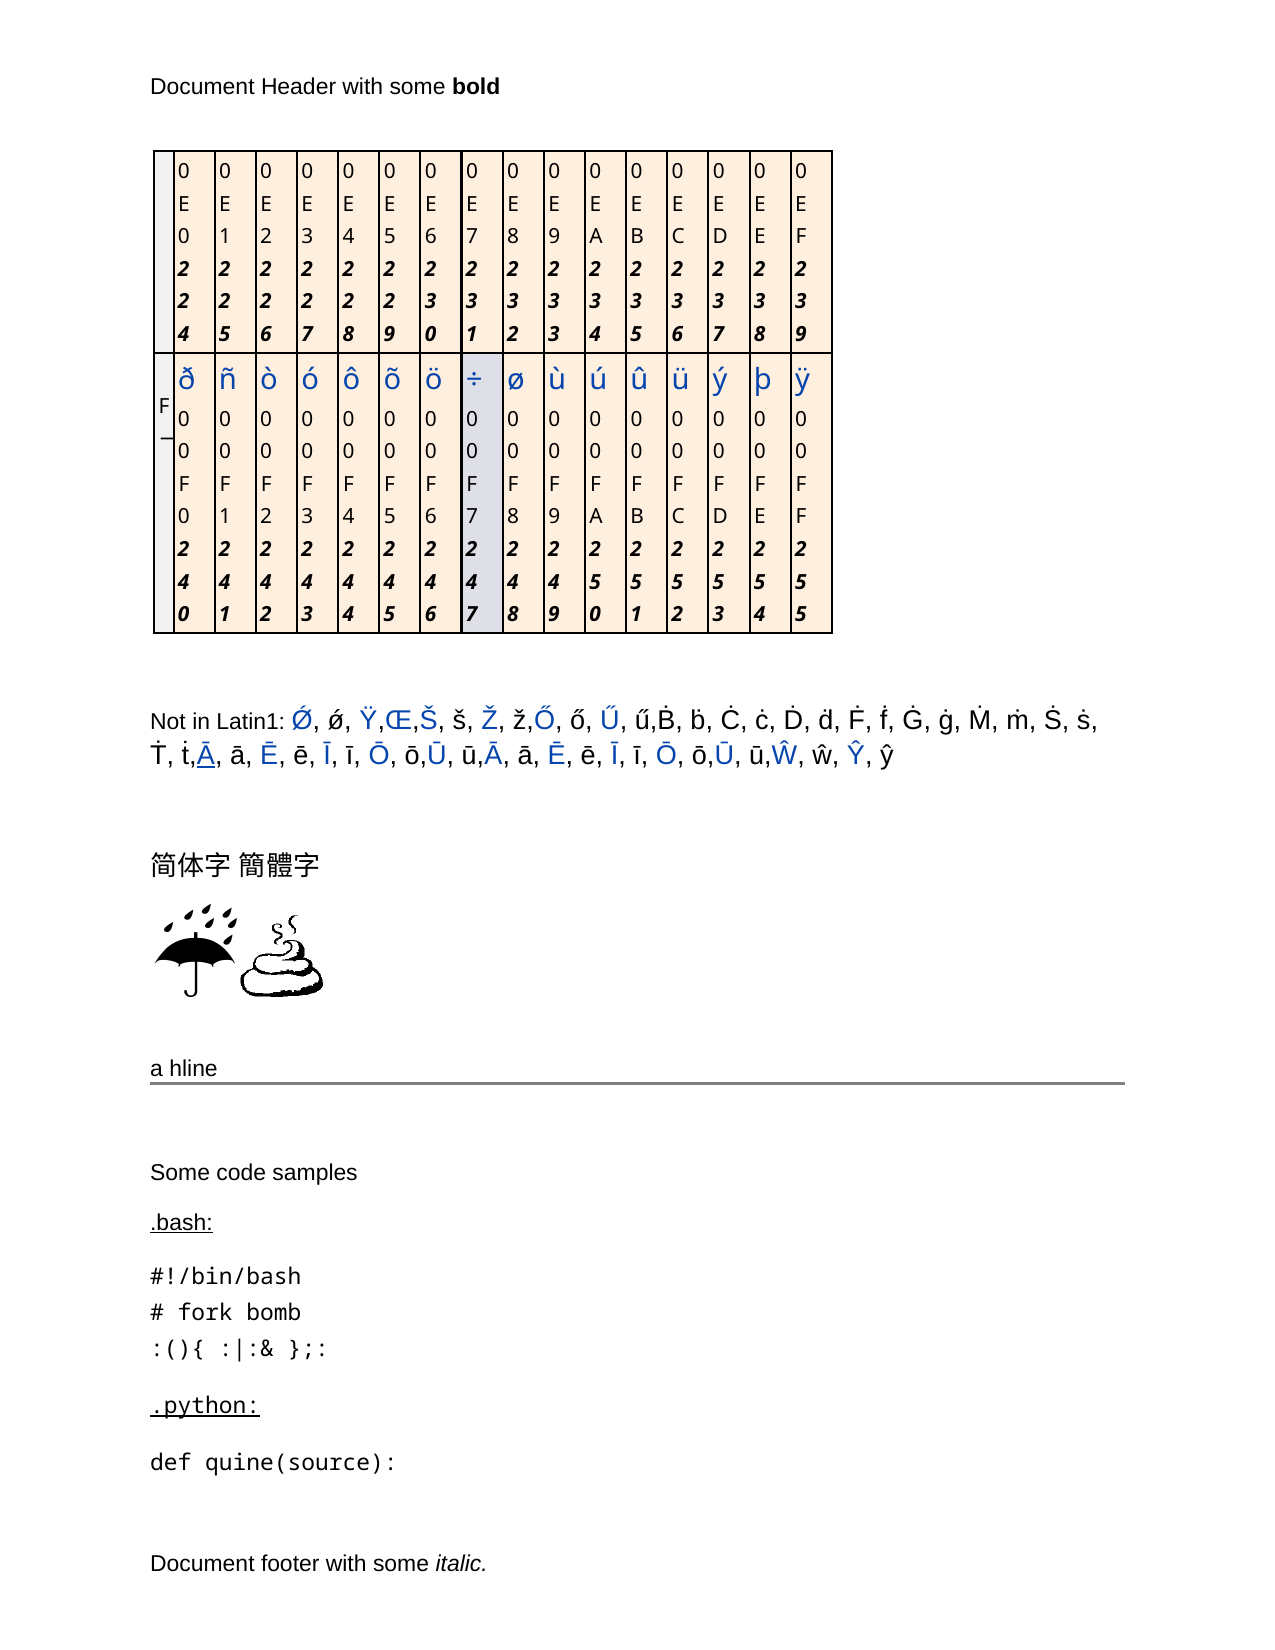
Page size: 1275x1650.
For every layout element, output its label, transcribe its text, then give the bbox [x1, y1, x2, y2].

table_cell 0E8 232 [504, 152, 543, 352]
table_cell 0E1 225 [216, 152, 255, 352]
table_cell ñ 00F1 241 [216, 354, 255, 632]
table_cell F− [155, 354, 173, 632]
table_cell ü 00FC 252 [668, 354, 707, 632]
table_cell 0E3 227 [298, 152, 337, 352]
text .bash: [150, 1210, 1125, 1235]
table_cell ó 00F3 243 [298, 354, 337, 632]
table_cell 0ED 237 [709, 152, 749, 352]
table_cell 0E4 228 [339, 152, 378, 352]
text #!/bin/bash [150, 1260, 1125, 1291]
table_cell 0EC 236 [668, 152, 707, 352]
picture [239, 913, 323, 998]
text 简体字 簡體字 [150, 851, 1125, 881]
text Some code samples [150, 1159, 1125, 1185]
table_cell 0E9 233 [545, 152, 584, 352]
table_cell ò 00F2 242 [257, 354, 296, 632]
text :(){ :|:& };: [150, 1332, 1125, 1363]
table_cell ø 00F8 248 [504, 354, 543, 632]
table_cell 0EA 234 [586, 152, 625, 352]
text .python: [150, 1389, 1125, 1420]
table_cell ý 00FD 253 [709, 354, 749, 632]
text Not in Latin1: Ǿ, ǿ, Ÿ,Œ,Š, š, Ž, ž,Ő, ő, Ű, ű,Ḃ, ḃ, Ċ, ċ, Ḋ, ḋ, Ḟ, ḟ, Ġ, ġ, Ṁ, ṁ, Ṡ, ṡ, Ṫ, ṫ,Ā, ā, Ē, ē, Ī, ī, Ō, ō,Ū, ū,Ā, ā, Ē, ē, Ī, ī, Ō, ō,Ū, ū,Ŵ, ŵ, Ŷ, ŷ [150, 705, 1125, 770]
table_cell ù 00F9 249 [545, 354, 584, 632]
text # fork bomb [150, 1296, 1125, 1327]
table_cell ô 00F4 244 [339, 354, 378, 632]
table_cell 0E7 231 [463, 152, 502, 352]
table_cell ú 00FA 250 [586, 354, 625, 632]
table_cell ð 00F0 240 [175, 354, 214, 632]
table_cell þ 00FE 254 [751, 354, 790, 632]
text ☔ [150, 907, 1125, 1018]
table_cell 0EF 239 [792, 152, 831, 352]
table_cell 0E6 230 [421, 152, 460, 352]
table_cell [155, 152, 173, 352]
table_cell õ 00F5 245 [380, 354, 419, 632]
table_cell 0EE 238 [751, 152, 790, 352]
table_cell ÷ 00F7 247 [463, 354, 502, 632]
table_cell ö 00F6 246 [421, 354, 460, 632]
table_cell 0E5 229 [380, 152, 419, 352]
table_cell 0E2 226 [257, 152, 296, 352]
table_cell ÿ 00FF 255 [792, 354, 831, 632]
table_cell 0E0 224 [175, 152, 214, 352]
text a hline [150, 1056, 1125, 1082]
text def quine(source): [150, 1445, 1125, 1477]
table_cell 0EB 235 [627, 152, 666, 352]
table_cell û 00FB 251 [627, 354, 666, 632]
